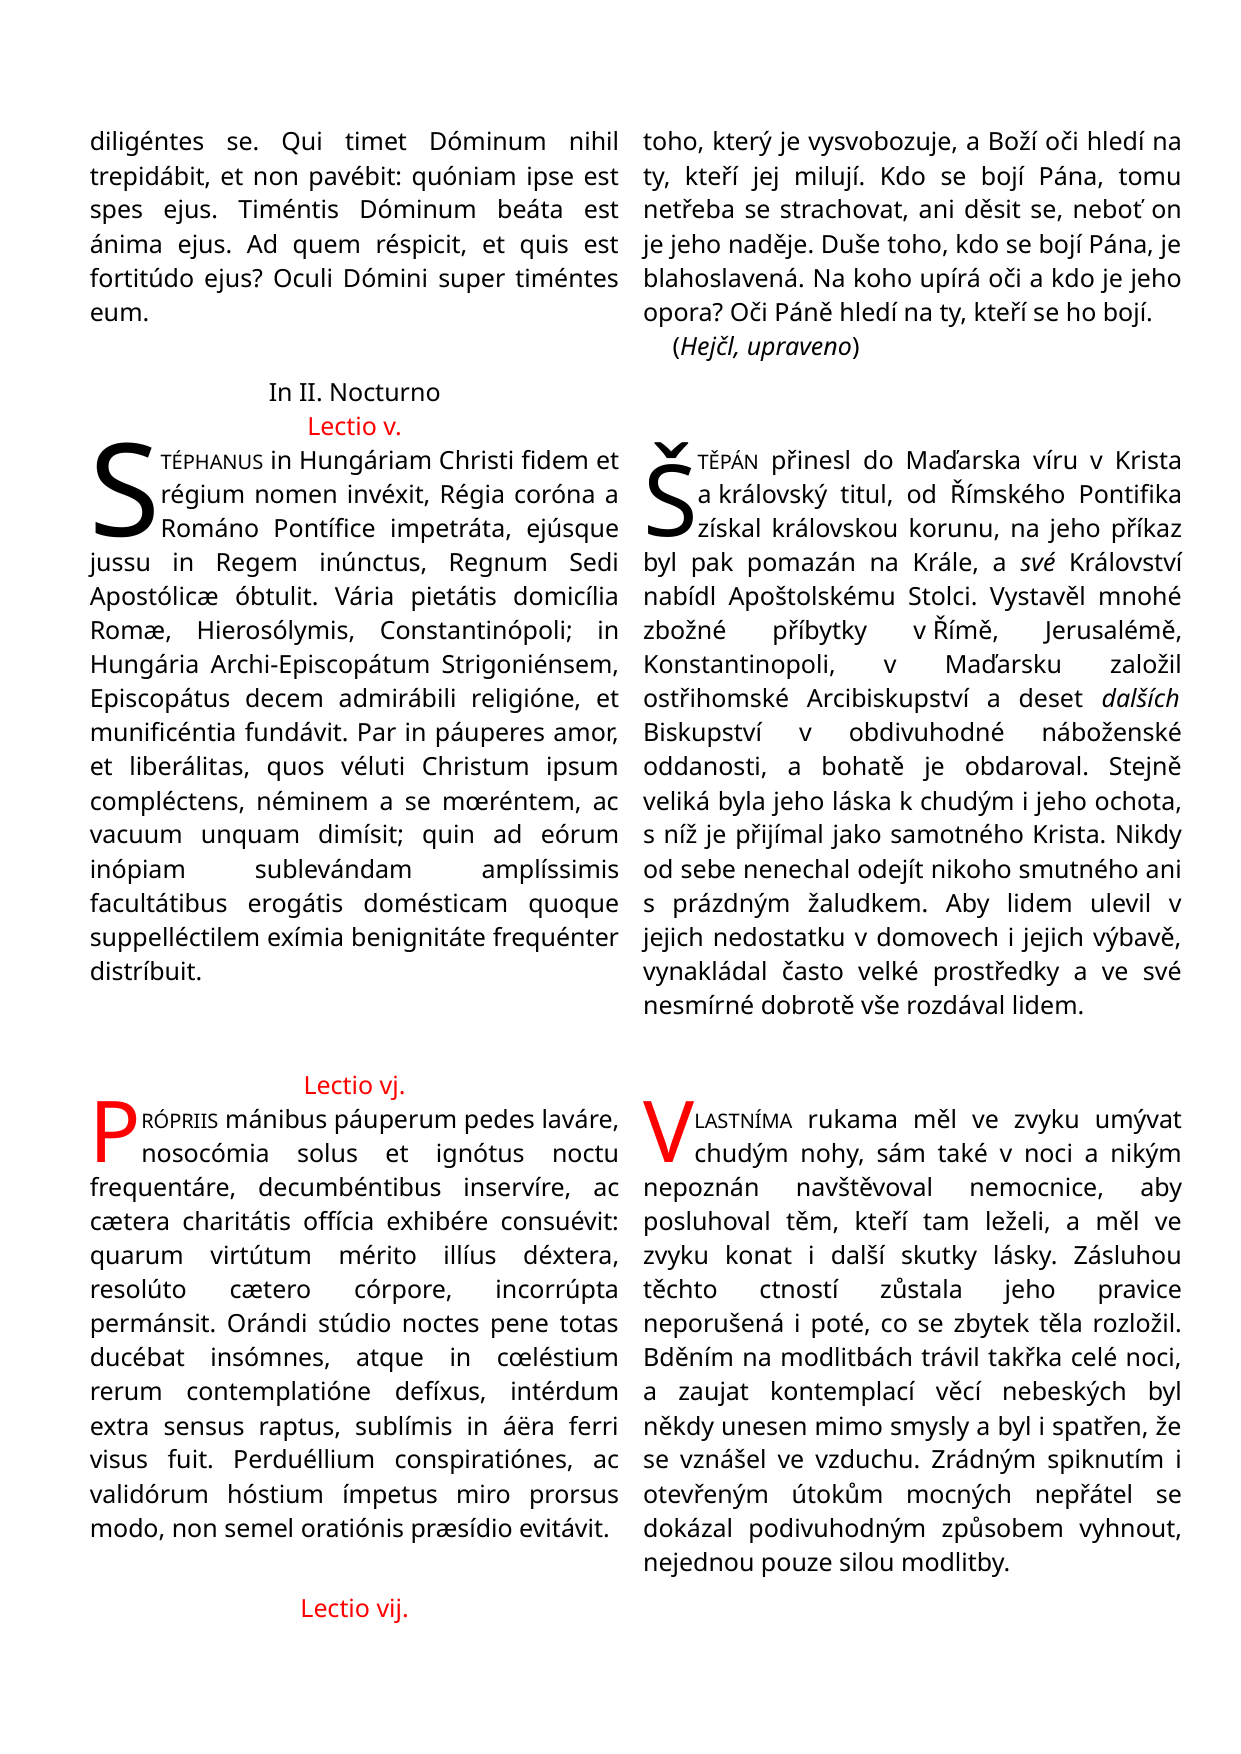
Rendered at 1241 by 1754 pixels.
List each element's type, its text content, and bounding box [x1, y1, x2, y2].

table_cell Vlastníma rukama měl ve zvyku umývat chudým nohy, sám také v noci a nikým nepoznán navštěvoval nemocnice, aby posluhoval těm, kteří tam leželi, a měl ve zvyku konat i další skutky lásky. Zásluhou těchto ctností zůstala jeho pravice neporušená i poté, co se zbytek těla rozložil. Bděním na modlitbách trávil takřka celé noci, a zaujat kon­templací věcí nebeských byl někdy unesen mimo smysly a byl i spatřen, že se vznášel ve vzduchu. Zrádným spiknutím i otevřeným útokům mocných nepřátel se dokázal podivuhodným způsobem vyhnout, nejednou pouze silou modlitby. [631, 1062, 1194, 1584]
table_cell In II. Nocturno Lectio v. Stéphanus in Hungáriam Christi fidem et régium nomen invéxit, Régia coróna a Románo Pontífice impetráta, ejúsque jussu in Regem inúnctus, Regnum Sedi Apostólicæ óbtulit. Vária pietátis domicília Romæ, Hierosólymis, Constantinópoli; in Hungária Archi-Episcopátum Strigoniénsem, Episcopátus decem admirábili religióne, et munificéntia fundávit. Par in páuperes amor, et liberálitas, quos véluti Christum ipsum compléctens, néminem a se mœréntem, ac vacuum unquam dimísit; quin ad eórum inópiam sublevándam amplíssimis facultátibus erogátis domésticam quoque suppelléctilem exímia benignitáte frequénter distríbuit. [78, 369, 631, 1062]
table_cell Štěpán přinesl do Maďarska víru v Krista a královský titul, od Římského Pontifika získal královskou korunu, na jeho příkaz byl pak pomazán na Krále, a své Království nabídl Apoštolskému Stolci. Vystavěl mnohé zbožné příbytky v Římě, Jerusalémě, Konstantinopoli, v Maďarsku založil ostřihomské Arcibiskupství a deset dalších Biskupství v obdivuhodné náboženské oddanosti, a bohatě je obdaroval. Stejně veliká byla jeho láska k chudým i jeho ochota, s níž je přijímal jako samotného Krista. Nikdy od sebe nenechal odejít nikoho smutného ani s prázdným žaludkem. Aby lidem ulevil v jejich nedostatku v domovech i jejich výbavě, vynakládal často velké prostředky a ve své nesmírné dobrotě vše rozdával lidem. [631, 369, 1194, 1062]
table_cell Lectio vj. Própriis mánibus páuperum pedes laváre, nosocómia solus et ignótus noctu frequentáre, decumbéntibus inservíre, ac cætera charitátis offícia exhibére consuévit: quarum virtútum mérito illíus déxtera, resolúto cætero córpore, incorrúpta permánsit. Orándi stúdio noctes pene totas ducébat insómnes, atque in cœléstium rerum contemplatióne defíxus, intérdum extra sensus raptus, sublímis in áëra ferri visus fuit. Perduéllium conspiratiónes, ac validórum hóstium ímpetus miro prorsus modo, non semel oratiónis præsídio evitávit. [78, 1062, 631, 1584]
table_cell toho, který je vysvobozuje, a Boží oči hledí na ty, kteří jej milují. Kdo se bojí Pána, tomu netřeba se strachovat, ani děsit se, neboť on je jeho naděje. Duše toho, kdo se bojí Pána, je blahoslavená. Na koho upírá oči a kdo je jeho opora? Oči Páně hledí na ty, kteří se ho bojí. (Hejčl, upraveno) [631, 118, 1194, 368]
table_cell [631, 1584, 1194, 1630]
table_cell diligéntes se. Qui timet Dóminum nihil trepidábit‚ et non pavébit: quóniam ipse est spes ejus. Timéntis Dóminum beáta est ánima ejus. Ad quem réspicit, et quis est fortitúdo ejus? Oculi Dómini super timéntes eum. [78, 118, 631, 368]
table_cell Lectio vij. [78, 1584, 631, 1630]
